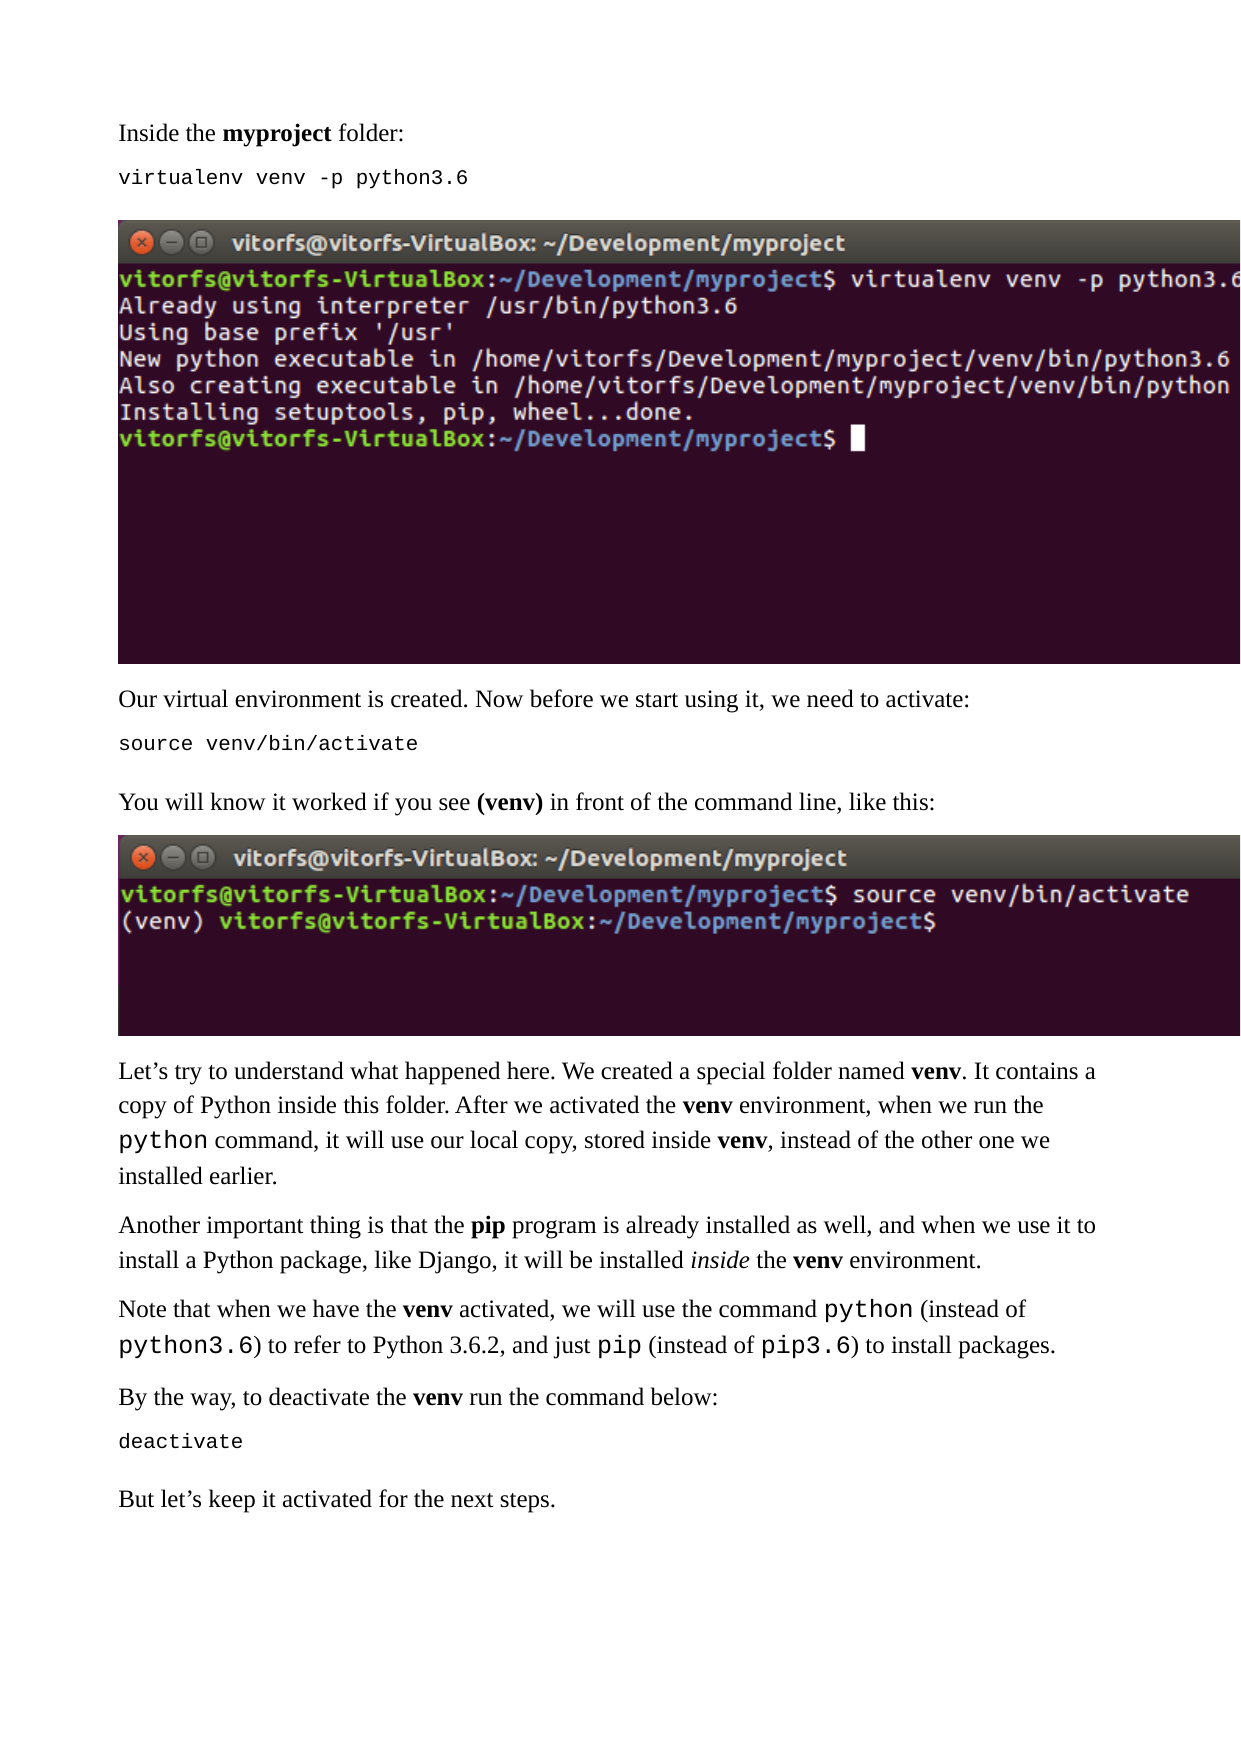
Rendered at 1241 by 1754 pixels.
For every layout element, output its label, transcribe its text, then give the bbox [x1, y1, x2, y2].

text Another important thing is that the pip program is already installed as well, and when we use it to install a Python package, like Django, it will be installed inside the venv environment. [118, 1211, 1122, 1274]
text source venv/bin/activate [118, 733, 1122, 757]
text Inside the myproject folder: [118, 118, 1122, 147]
text virtualenv venv -p python3.6 [118, 167, 1122, 191]
text deactivate [118, 1431, 1122, 1455]
picture [118, 835, 1241, 1036]
text You will know it worked if you see (venv) in front of the command line, like this: [118, 787, 1122, 815]
text Our virtual environment is created. Now before we start using it, we need to activate: [118, 684, 1122, 713]
text Note that when we have the venv activated, we will use the command python (instead of python3.6) to refer to Python 3.6.2, and just pip (instead of pip3.6) to install packages. [118, 1294, 1122, 1361]
picture [118, 220, 1241, 664]
text But let’s keep it activated for the next steps. [118, 1484, 1122, 1513]
text By the way, to deactivate the venv run the command below: [118, 1382, 1122, 1411]
text Let’s try to understand what happened here. We created a special folder named venv. It contains a copy of Python inside this folder. After we activated the venv environment, when we run the python command, it will use our local copy, stored inside venv, instead of the other one we installed earlier. [118, 1056, 1122, 1190]
